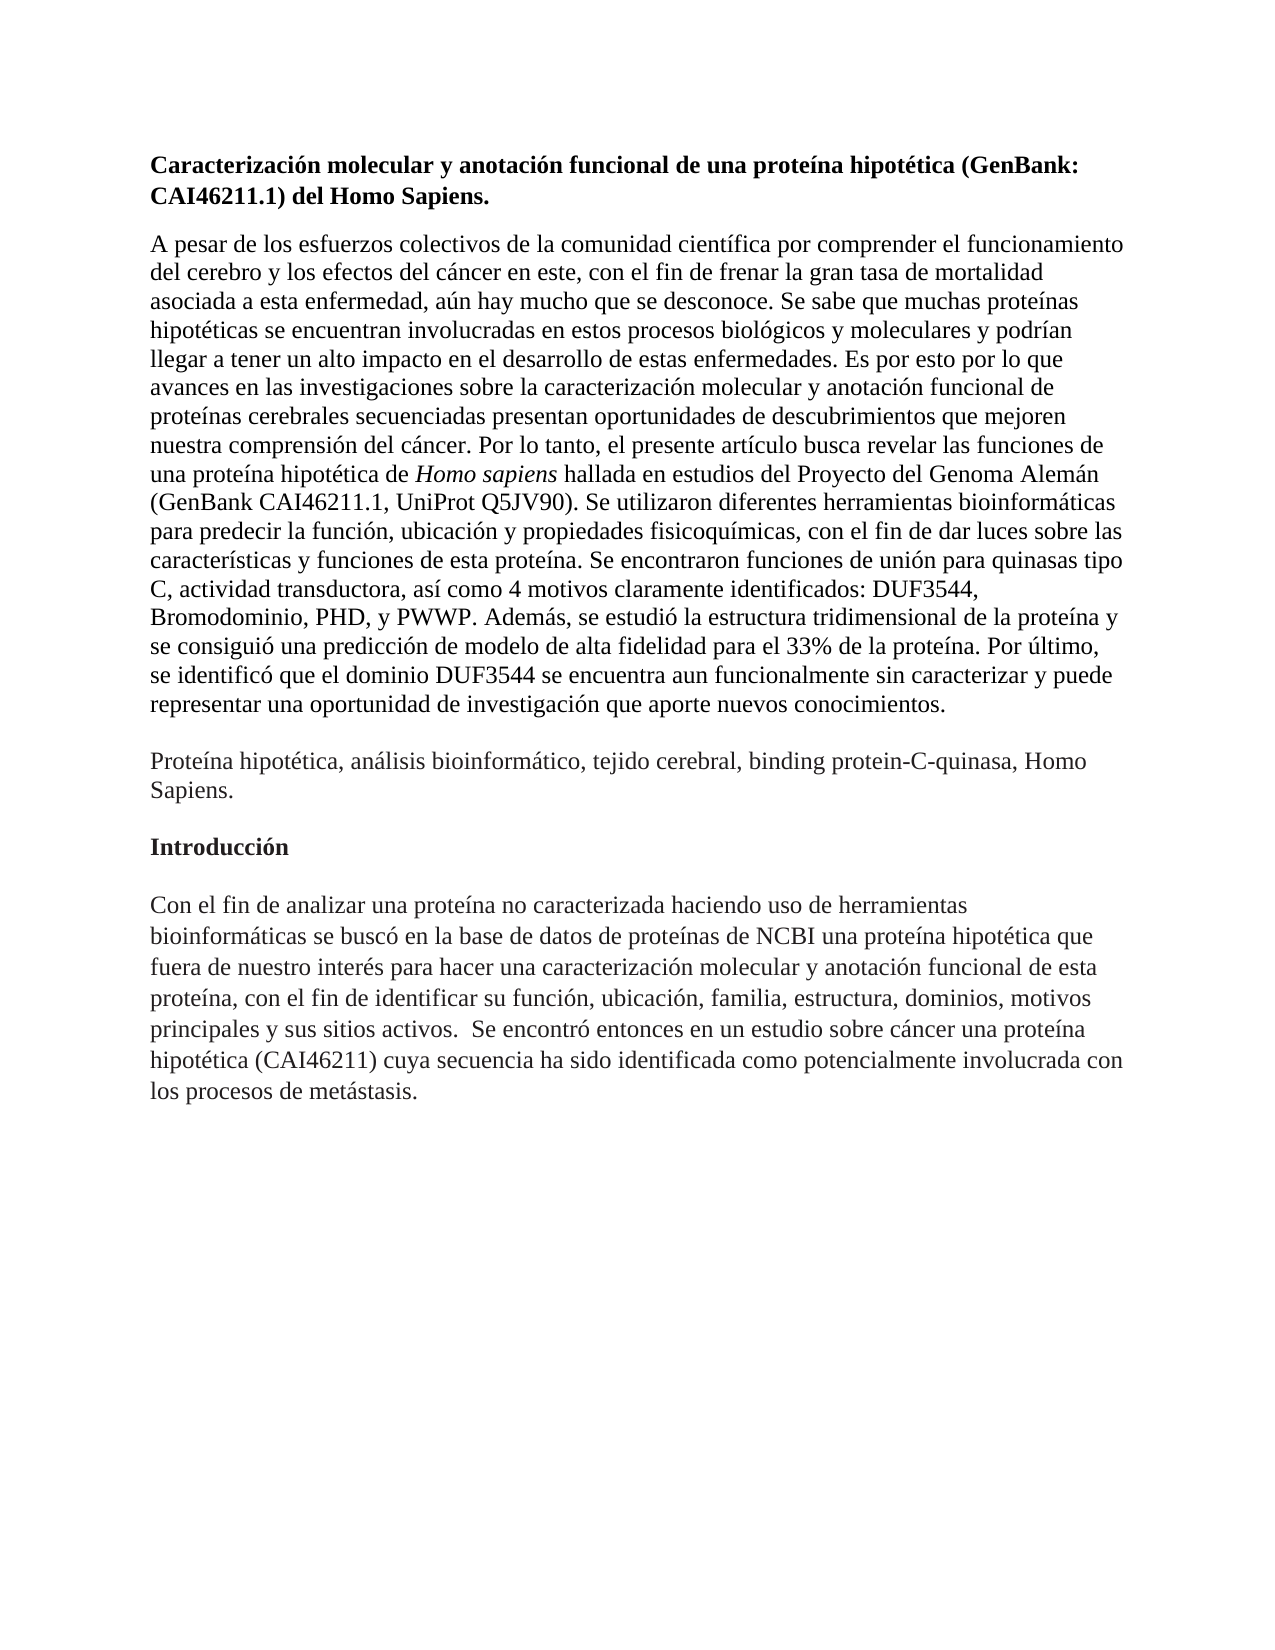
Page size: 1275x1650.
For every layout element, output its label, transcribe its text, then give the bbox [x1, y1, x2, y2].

text A pesar de los esfuerzos colectivos de la comunidad científica por comprender el funcionamiento del cerebro y los efectos del cáncer en este, con el fin de frenar la gran tasa de mortalidad asociada a esta enfermedad, aún hay mucho que se desconoce. Se sabe que muchas proteínas hipotéticas se encuentran involucradas en estos procesos biológicos y moleculares y podrían llegar a tener un alto impacto en el desarrollo de estas enfermedades. Es por esto por lo que avances en las investigaciones sobre la caracterización molecular y anotación funcional de proteínas cerebrales secuenciadas presentan oportunidades de descubrimientos que mejoren nuestra comprensión del cáncer. Por lo tanto, el presente artículo busca revelar las funciones de una proteína hipotética de Homo sapiens hallada en estudios del Proyecto del Genoma Alemán (GenBank CAI46211.1, UniProt Q5JV90). Se utilizaron diferentes herramientas bioinformáticas para predecir la función, ubicación y propiedades fisicoquímicas, con el fin de dar luces sobre las características y funciones de esta proteína. Se encontraron funciones de unión para quinasas tipo C, actividad transductora, así como 4 motivos claramente identificados: DUF3544, Bromodominio, PHD, y PWWP. Además, se estudió la estructura tridimensional de la proteína y se consiguió una predicción de modelo de alta fidelidad para el 33% de la proteína. Por último, se identificó que el dominio DUF3544 se encuentra aun funcionalmente sin caracterizar y puede representar una oportunidad de investigación que aporte nuevos conocimientos. [150, 229, 1125, 717]
text Introducción [150, 832, 1125, 861]
text Proteína hipotética, análisis bioinformático, tejido cerebral, binding protein-C-quinasa, Homo Sapiens. [150, 746, 1125, 804]
text Con el fin de analizar una proteína no caracterizada haciendo uso de herramientas bioinformáticas se buscó en la base de datos de proteínas de NCBI una proteína hipotética que fuera de nuestro interés para hacer una caracterización molecular y anotación funcional de esta proteína, con el fin de identificar su función, ubicación, familia, estructura, dominios, motivos principales y sus sitios activos. Se encontró entonces en un estudio sobre cáncer una proteína hipotética (CAI46211) cuya secuencia ha sido identificada como potencialmente involucrada con los procesos de metástasis. [150, 890, 1125, 1105]
text Caracterización molecular y anotación funcional de una proteína hipotética (GenBank: CAI46211.1) del Homo Sapiens. [150, 150, 1125, 210]
